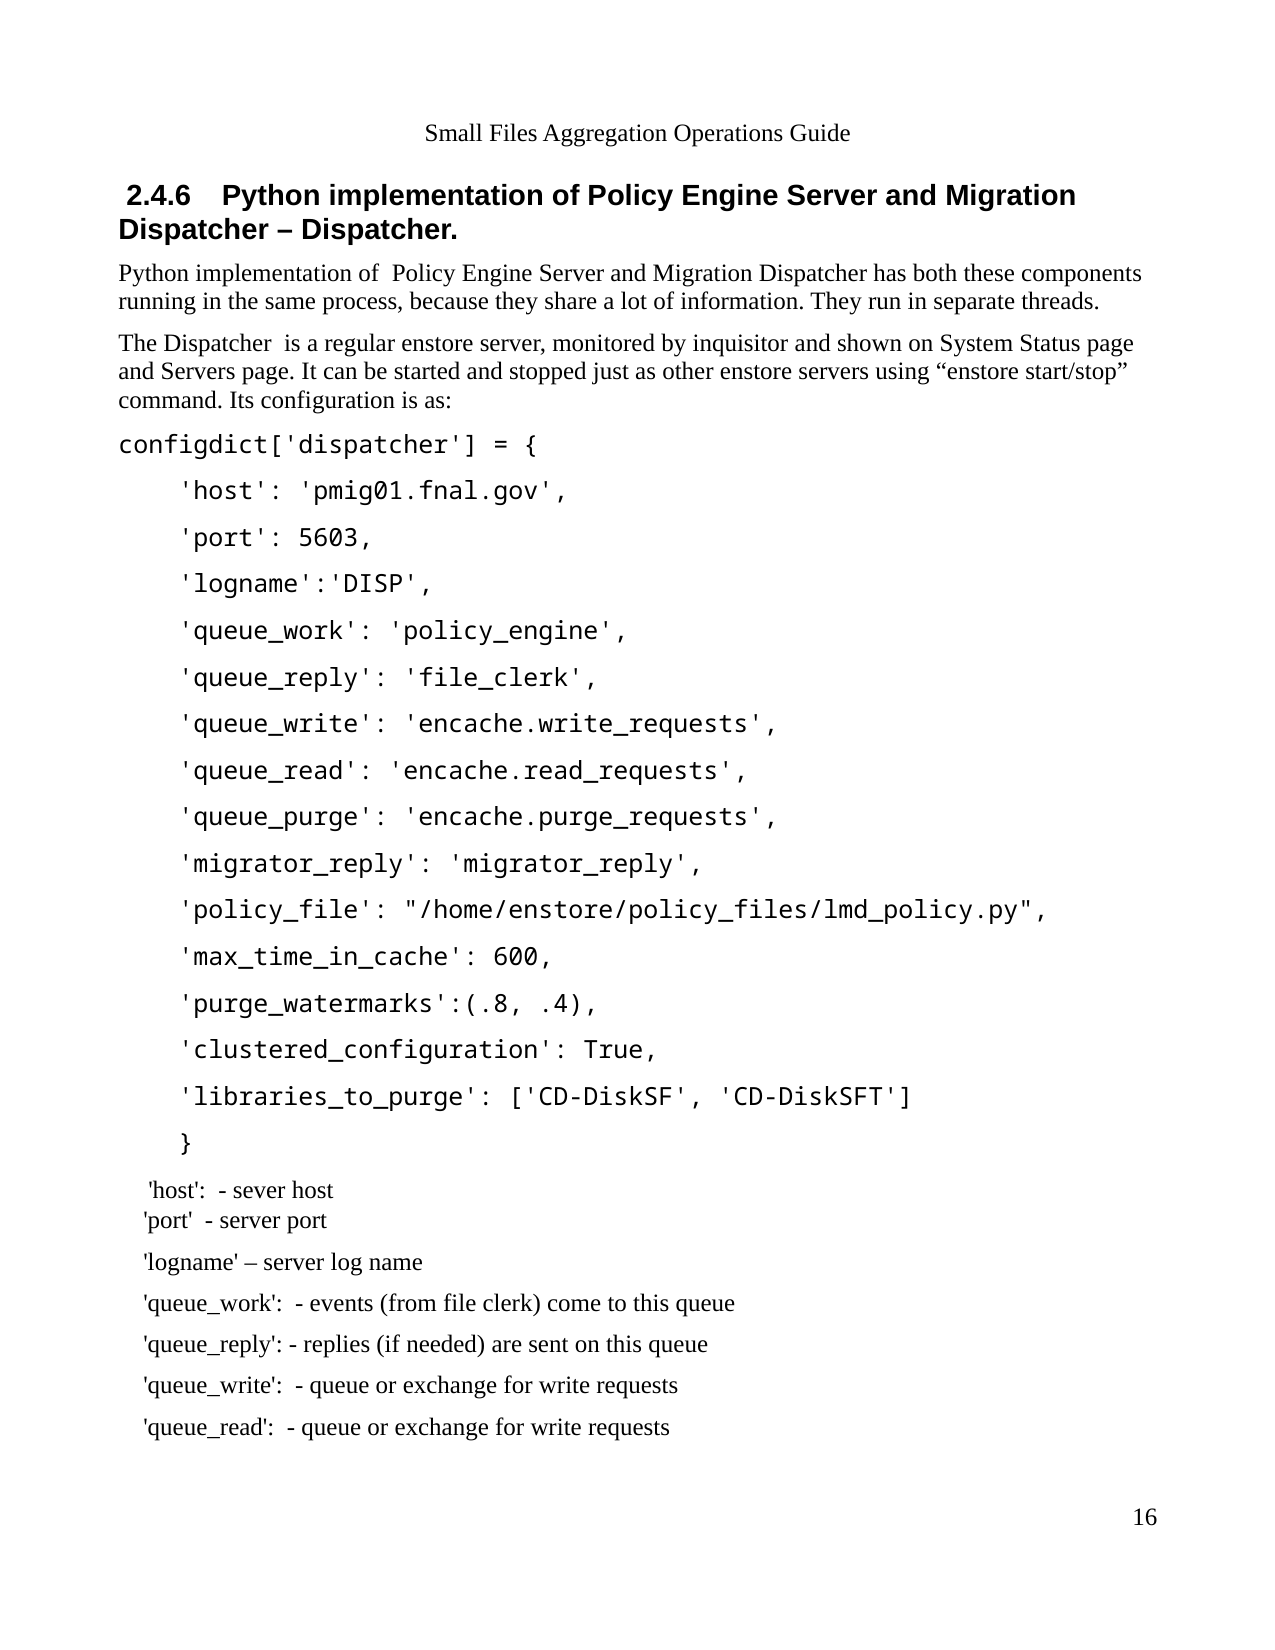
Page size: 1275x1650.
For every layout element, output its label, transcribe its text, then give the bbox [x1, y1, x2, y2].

text 'libraries_to_purge': ['CD-DiskSF', 'CD-DiskSFT'] [118, 1078, 1157, 1112]
text configdict['dispatcher'] = { [118, 426, 1157, 461]
text 'queue_reply': 'file_clerk', [118, 659, 1157, 693]
text The Dispatcher is a regular enstore server, monitored by inquisitor and shown on System Status page and Servers page. It can be started and stopped just as other enstore servers using “enstore start/stop” command. Its configuration is as: [118, 328, 1157, 414]
text 'queue_reply': - replies (if needed) are sent on this queue [118, 1329, 1157, 1358]
text 'queue_read': - queue or exchange for write requests [118, 1412, 1157, 1441]
text 'purge_watermarks':(.8, .4), [118, 985, 1157, 1019]
text 'port' - server port [118, 1206, 1157, 1234]
text 'host': 'pmig01.fnal.gov', [118, 473, 1157, 507]
text 'queue_write': 'encache.write_requests', [118, 706, 1157, 740]
text 'host': - sever host [118, 1171, 1157, 1206]
text 'port': 5603, [118, 519, 1157, 554]
text 'max_time_in_cache': 600, [118, 939, 1157, 973]
text 'queue_work': - events (from file clerk) come to this queue [118, 1288, 1157, 1317]
text 'logname':'DISP', [118, 566, 1157, 600]
text 'migrator_reply': 'migrator_reply', [118, 846, 1157, 879]
text 'queue_work': 'policy_engine', [118, 613, 1157, 647]
text } [118, 1125, 1157, 1159]
text 'policy_file': "/home/enstore/policy_files/lmd_policy.py", [118, 892, 1157, 926]
text 'queue_write': - queue or exchange for write requests [118, 1371, 1157, 1399]
text Python implementation of Policy Engine Server and Migration Dispatcher has both these components running in the same process, because they share a lot of information. They run in separate threads. [118, 258, 1157, 315]
subtitle Python implementation of Policy Engine Server and Migration Dispatcher – Dispatcher. [118, 178, 1157, 245]
text 'clustered_configuration': True, [118, 1032, 1157, 1066]
text 'logname' – server log name [118, 1247, 1157, 1276]
text 'queue_purge': 'encache.purge_requests', [118, 799, 1157, 833]
text 'queue_read': 'encache.read_requests', [118, 752, 1157, 786]
